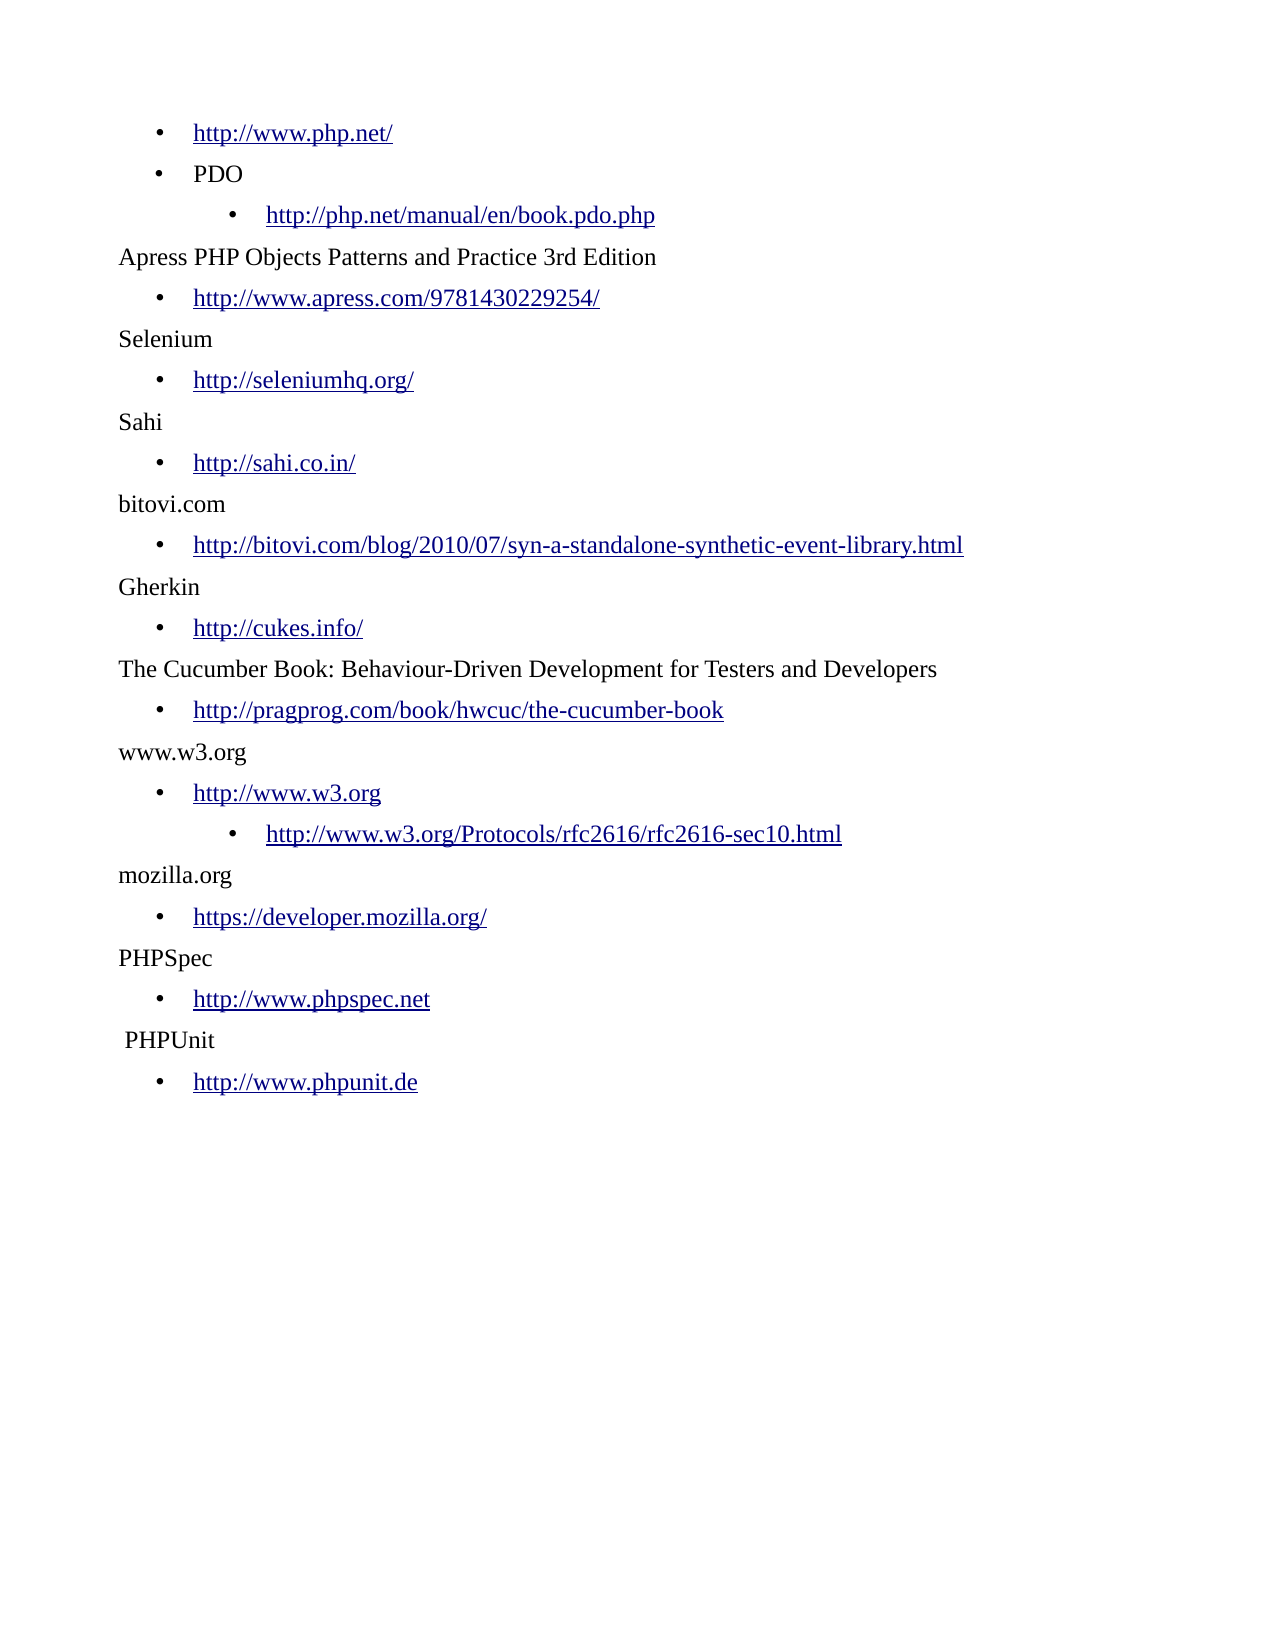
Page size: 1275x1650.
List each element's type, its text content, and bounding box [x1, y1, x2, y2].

list http://seleniumhq.org/ [156, 366, 1157, 394]
list http://bitovi.com/blog/2010/07/syn-a-standalone-synthetic-event-library.html [156, 531, 1157, 559]
text Sahi [118, 407, 1157, 436]
text Gherkin [118, 572, 1157, 601]
text PHPSpec [118, 943, 1157, 972]
list PDO [154, 159, 1157, 188]
text Selenium [118, 324, 1157, 353]
list http://sahi.co.in/ [156, 448, 1157, 477]
text Apress PHP Objects Patterns and Practice 3rd Edition [118, 242, 1157, 271]
list http://www.phpspec.net [156, 984, 1157, 1013]
text bitovi.com [118, 489, 1157, 518]
list http://www.w3.org/Protocols/rfc2616/rfc2616-sec10.html [228, 819, 1157, 848]
text mozilla.org [118, 861, 1157, 889]
text PHPUnit [118, 1026, 1157, 1054]
text The Cucumber Book: Behaviour-Driven Development for Testers and Developers [118, 654, 1157, 683]
list http://php.net/manual/en/book.pdo.php [228, 201, 1157, 229]
list http://www.apress.com/9781430229254/ [156, 283, 1157, 312]
list https://developer.mozilla.org/ [156, 902, 1157, 931]
list http://pragprog.com/book/hwcuc/the-cucumber-book [156, 696, 1157, 724]
list http://cukes.info/ [156, 613, 1157, 642]
text www.w3.org [118, 737, 1157, 766]
list http://www.php.net/ [156, 118, 1157, 147]
list http://www.phpunit.de [156, 1067, 1157, 1096]
list http://www.w3.org [156, 778, 1157, 807]
